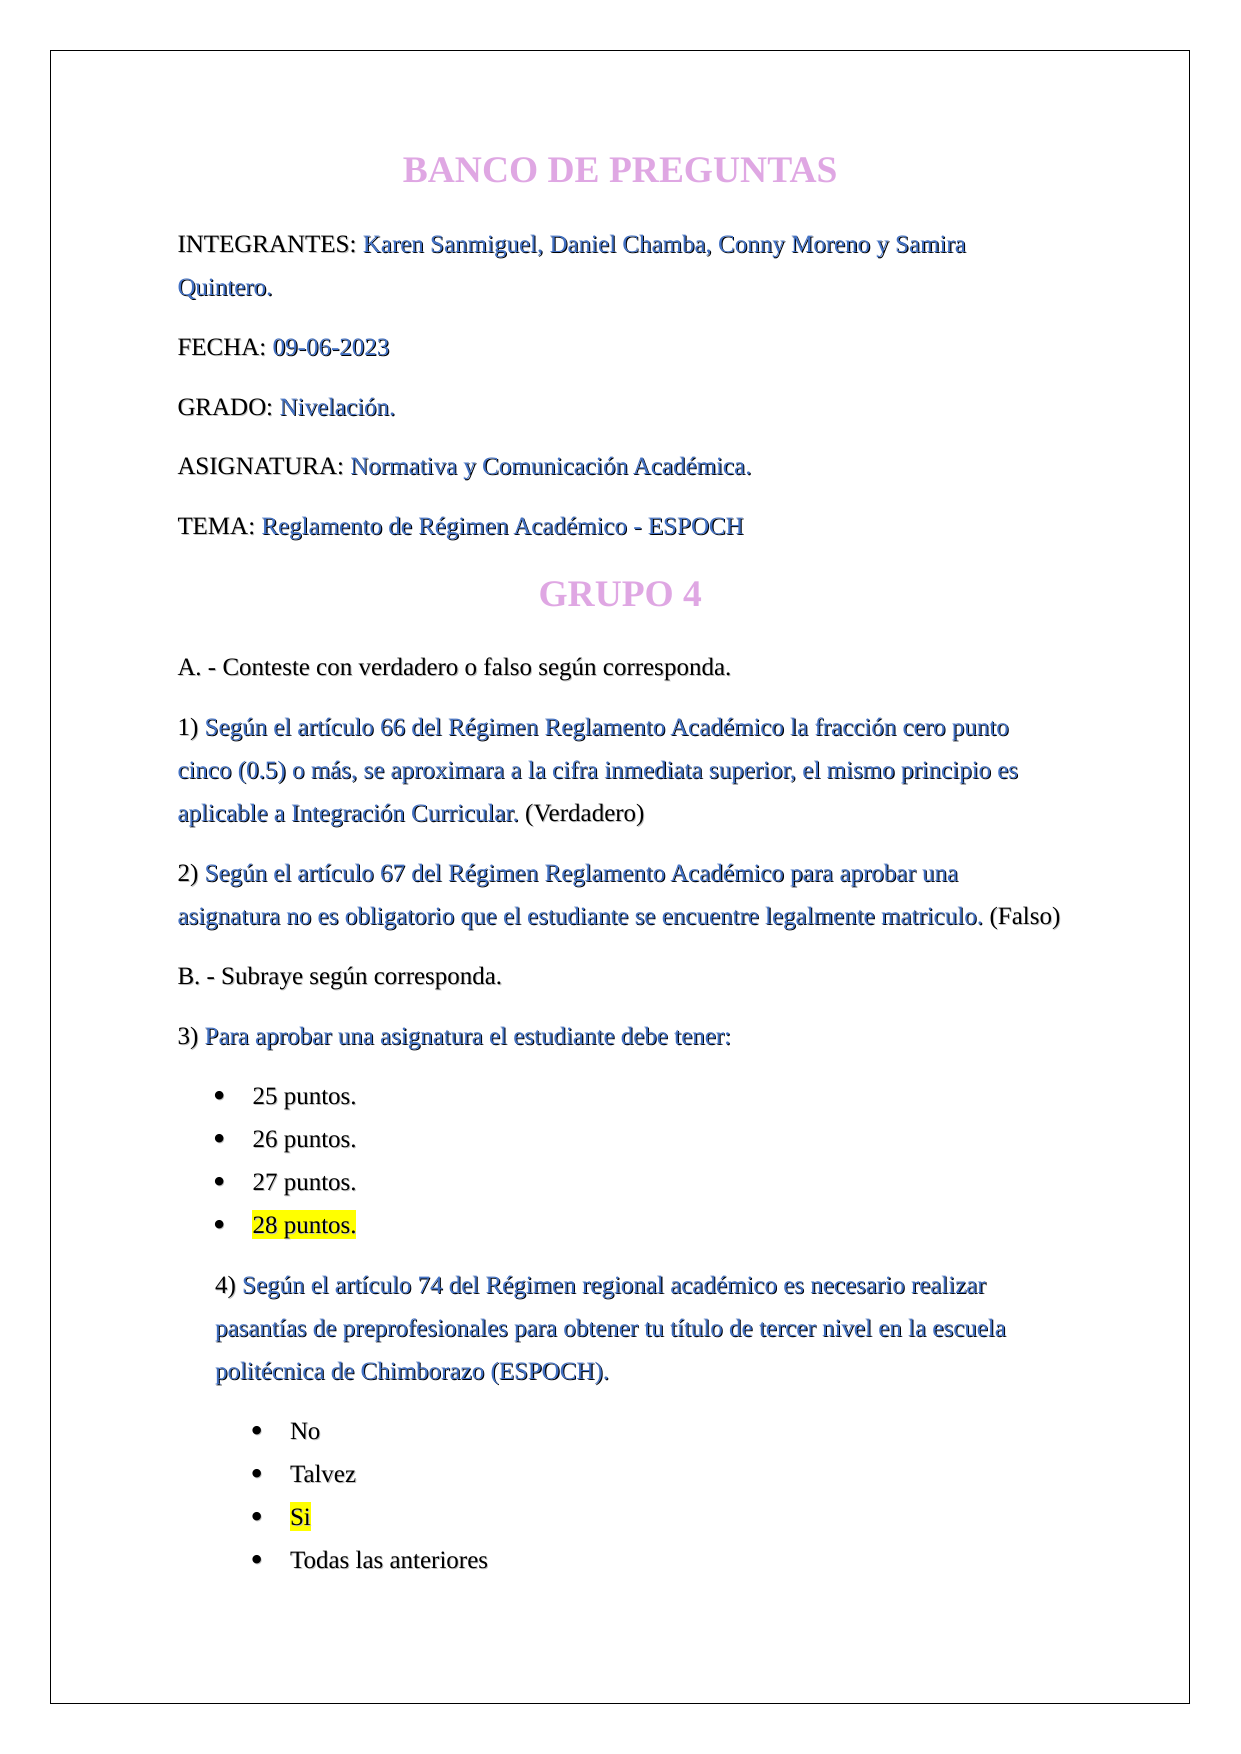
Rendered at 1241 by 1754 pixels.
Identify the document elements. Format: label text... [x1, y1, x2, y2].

text 2) Según el artículo 67 del Régimen Reglamento Académico para aprobar una asignatura no es obligatorio que el estudiante se encuentre legalmente matriculo. (Falso) [177, 858, 1063, 930]
list No [252, 1416, 1063, 1445]
list 27 puntos. [215, 1167, 1063, 1196]
text 4) Según el artículo 74 del Régimen regional académico es necesario realizar pasantías de preprofesionales para obtener tu título de tercer nivel en la escuela politécnica de Chimborazo (ESPOCH). [215, 1270, 1063, 1385]
text 1) Según el artículo 66 del Régimen Reglamento Académico la fracción cero punto cinco (0.5) o más, se aproximara a la cifra inmediata superior, el mismo principio es aplicable a Integración Curricular. (Verdadero) [177, 712, 1063, 827]
text GRADO: Nivelación. [177, 392, 1063, 420]
list 26 puntos. [215, 1124, 1063, 1153]
text B. - Subraye según corresponda. [177, 961, 1063, 990]
list 25 puntos. [215, 1081, 1063, 1109]
text 3) Para aprobar una asignatura el estudiante debe tener: [177, 1021, 1063, 1050]
text A. - Conteste con verdadero o falso según corresponda. [177, 652, 1063, 681]
text ASIGNATURA: Normativa y Comunicación Académica. [177, 451, 1063, 480]
text INTEGRANTES: Karen Sanmiguel, Daniel Chamba, Conny Moreno y Samira Quintero. [177, 229, 1063, 301]
text FECHA: 09-06-2023 [177, 332, 1063, 361]
list Talvez [252, 1459, 1063, 1488]
text BANCO DE PREGUNTAS [177, 148, 1063, 191]
list Todas las anteriores [252, 1545, 1063, 1574]
text TEMA: Reglamento de Régimen Académico - ESPOCH [177, 511, 1063, 540]
text GRUPO 4 [177, 571, 1063, 614]
list 28 puntos. [215, 1210, 1063, 1239]
list Si [252, 1502, 1063, 1531]
